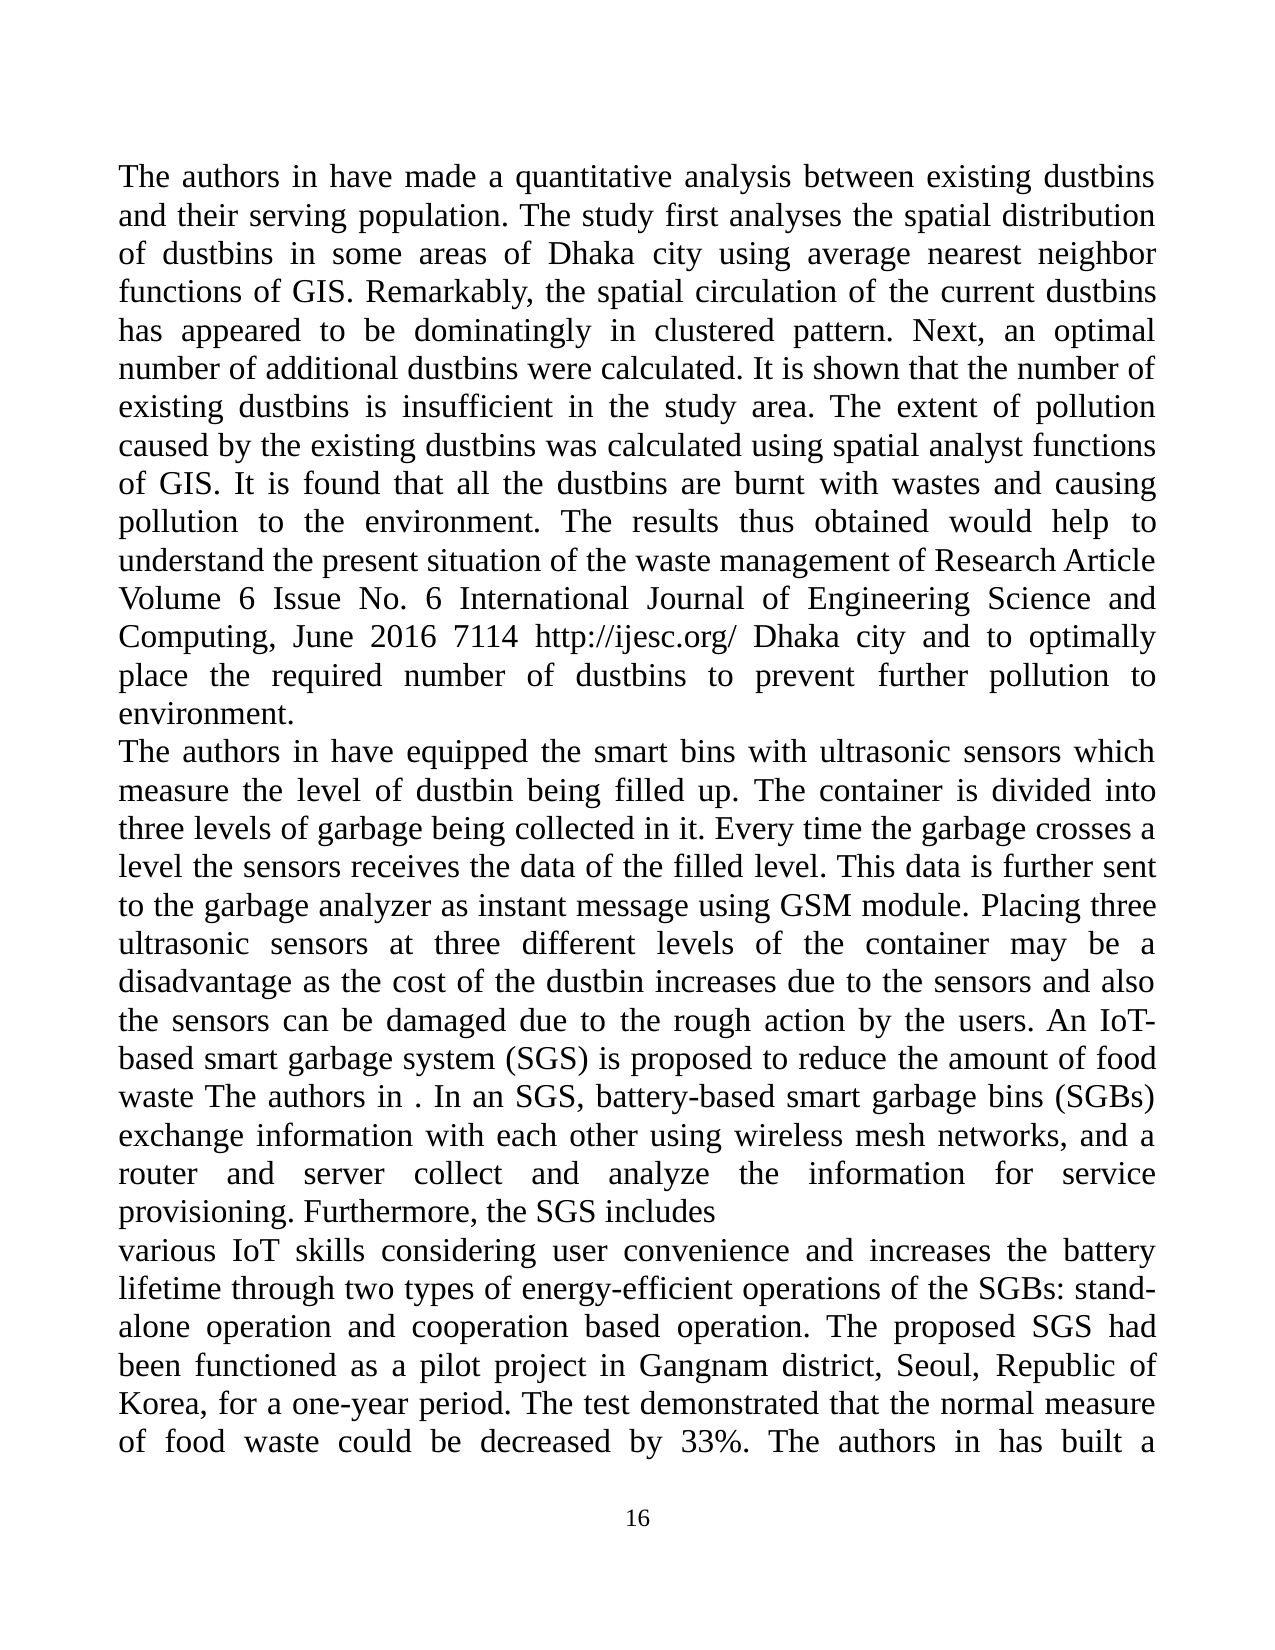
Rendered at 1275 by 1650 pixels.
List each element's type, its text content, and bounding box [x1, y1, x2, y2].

text The authors in have made a quantitative analysis between existing dustbins and their serving population. The study first analyses the spatial distribution of dustbins in some areas of Dhaka city using average nearest neighbor functions of GIS. Remarkably, the spatial circulation of the current dustbins has appeared to be dominatingly in clustered pattern. Next, an optimal number of additional dustbins were calculated. It is shown that the number of existing dustbins is insufficient in the study area. The extent of pollution caused by the existing dustbins was calculated using spatial analyst functions of GIS. It is found that all the dustbins are burnt with wastes and causing pollution to the environment. The results thus obtained would help to understand the present situation of the waste management of Research Article Volume 6 Issue No. 6 International Journal of Engineering Science and Computing, June 2016 7114 http://ijesc.org/ Dhaka city and to optimally place the required number of dustbins to prevent further pollution to environment. [118, 156, 1157, 731]
text various IoT skills considering user convenience and increases the battery lifetime through two types of energy-efficient operations of the SGBs: stand-alone operation and cooperation based operation. The proposed SGS had been functioned as a pilot project in Gangnam district, Seoul, Republic of Korea, for a one-year period. The test demonstrated that the normal measure of food waste could be decreased by 33%. The authors in has built a [118, 1230, 1157, 1460]
text The authors in have equipped the smart bins with ultrasonic sensors which measure the level of dustbin being filled up. The container is divided into three levels of garbage being collected in it. Every time the garbage crosses a level the sensors receives the data of the filled level. This data is further sent to the garbage analyzer as instant message using GSM module. Placing three ultrasonic sensors at three different levels of the container may be a disadvantage as the cost of the dustbin increases due to the sensors and also the sensors can be damaged due to the rough action by the users. An IoT-based smart garbage system (SGS) is proposed to reduce the amount of food waste The authors in . In an SGS, battery-based smart garbage bins (SGBs) exchange information with each other using wireless mesh networks, and a router and server collect and analyze the information for service provisioning. Furthermore, the SGS includes [118, 731, 1157, 1230]
